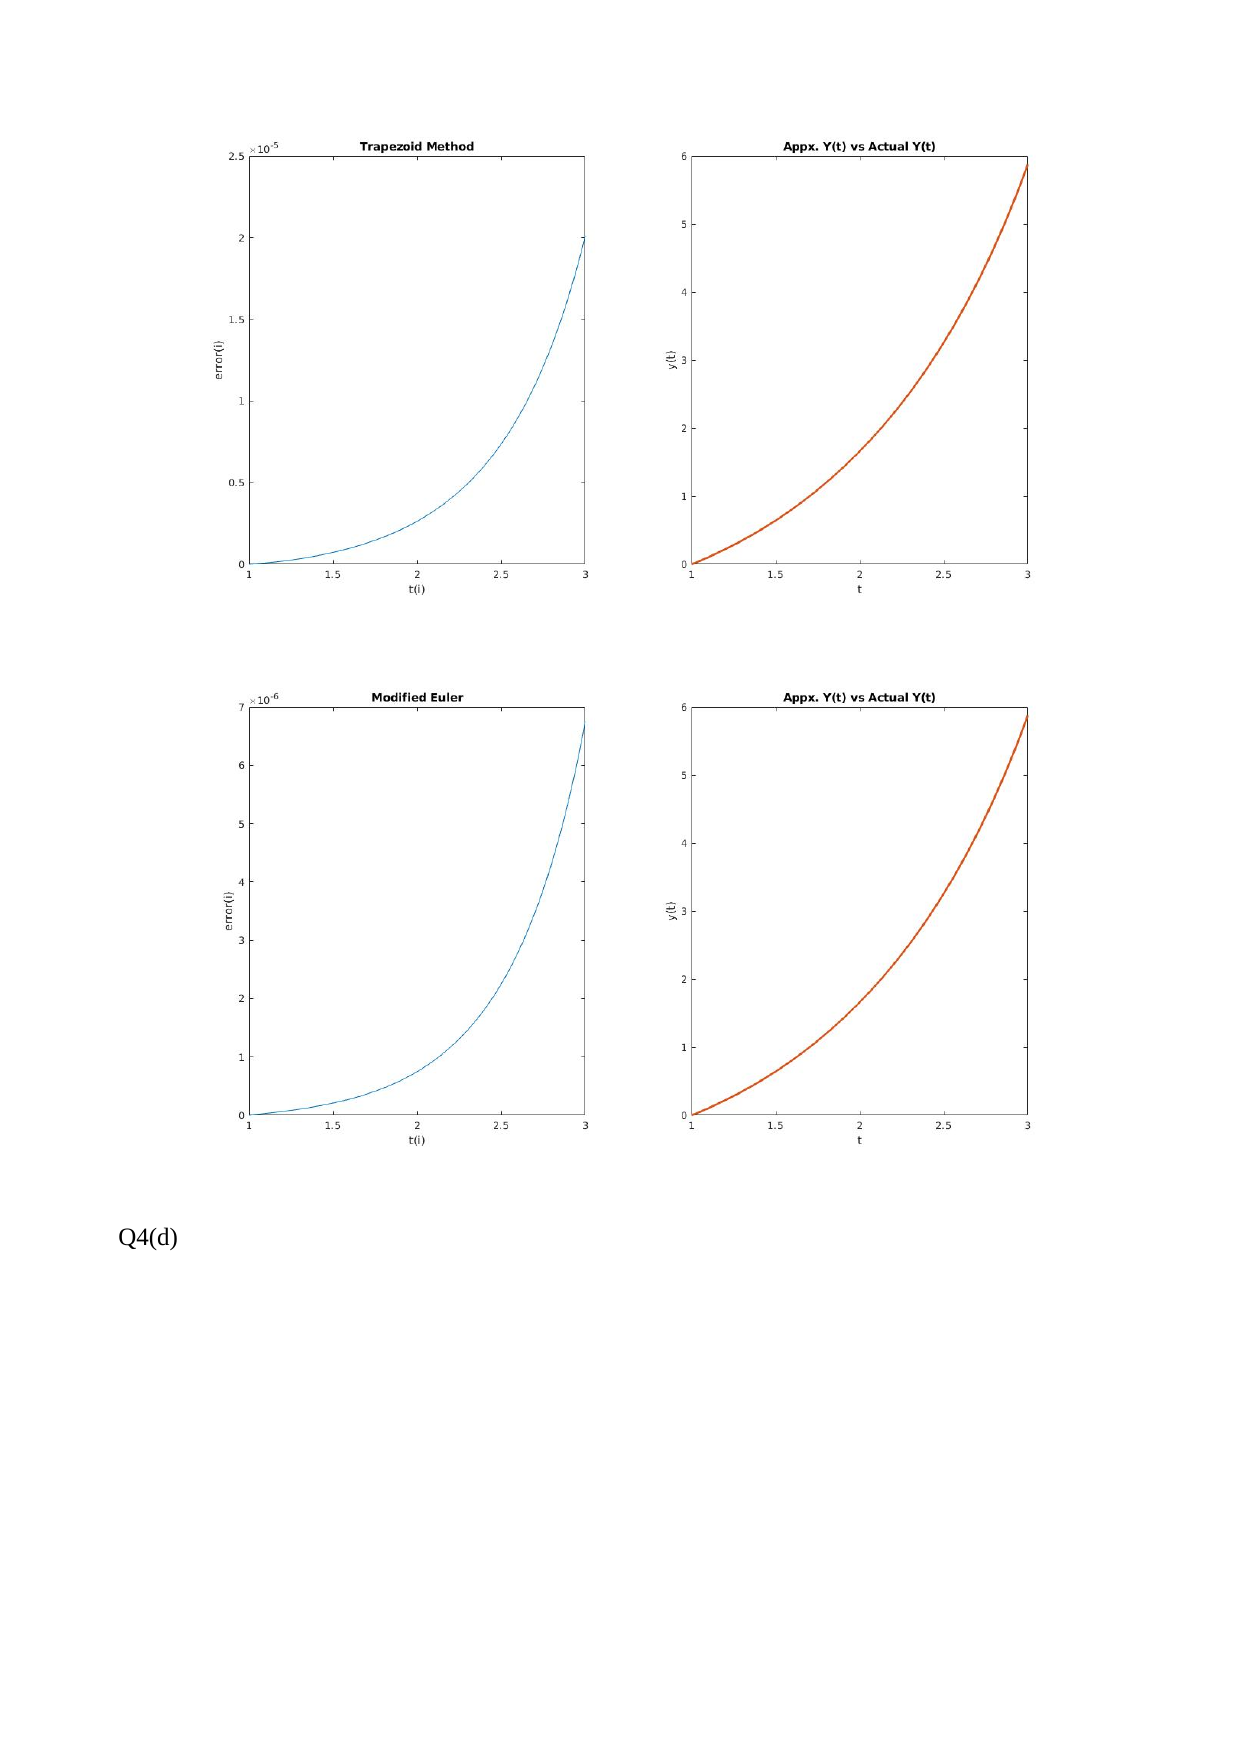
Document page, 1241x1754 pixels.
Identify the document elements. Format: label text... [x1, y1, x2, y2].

picture [118, 118, 1123, 619]
picture [118, 670, 1123, 1170]
text Q4(d) [118, 1222, 1122, 1251]
